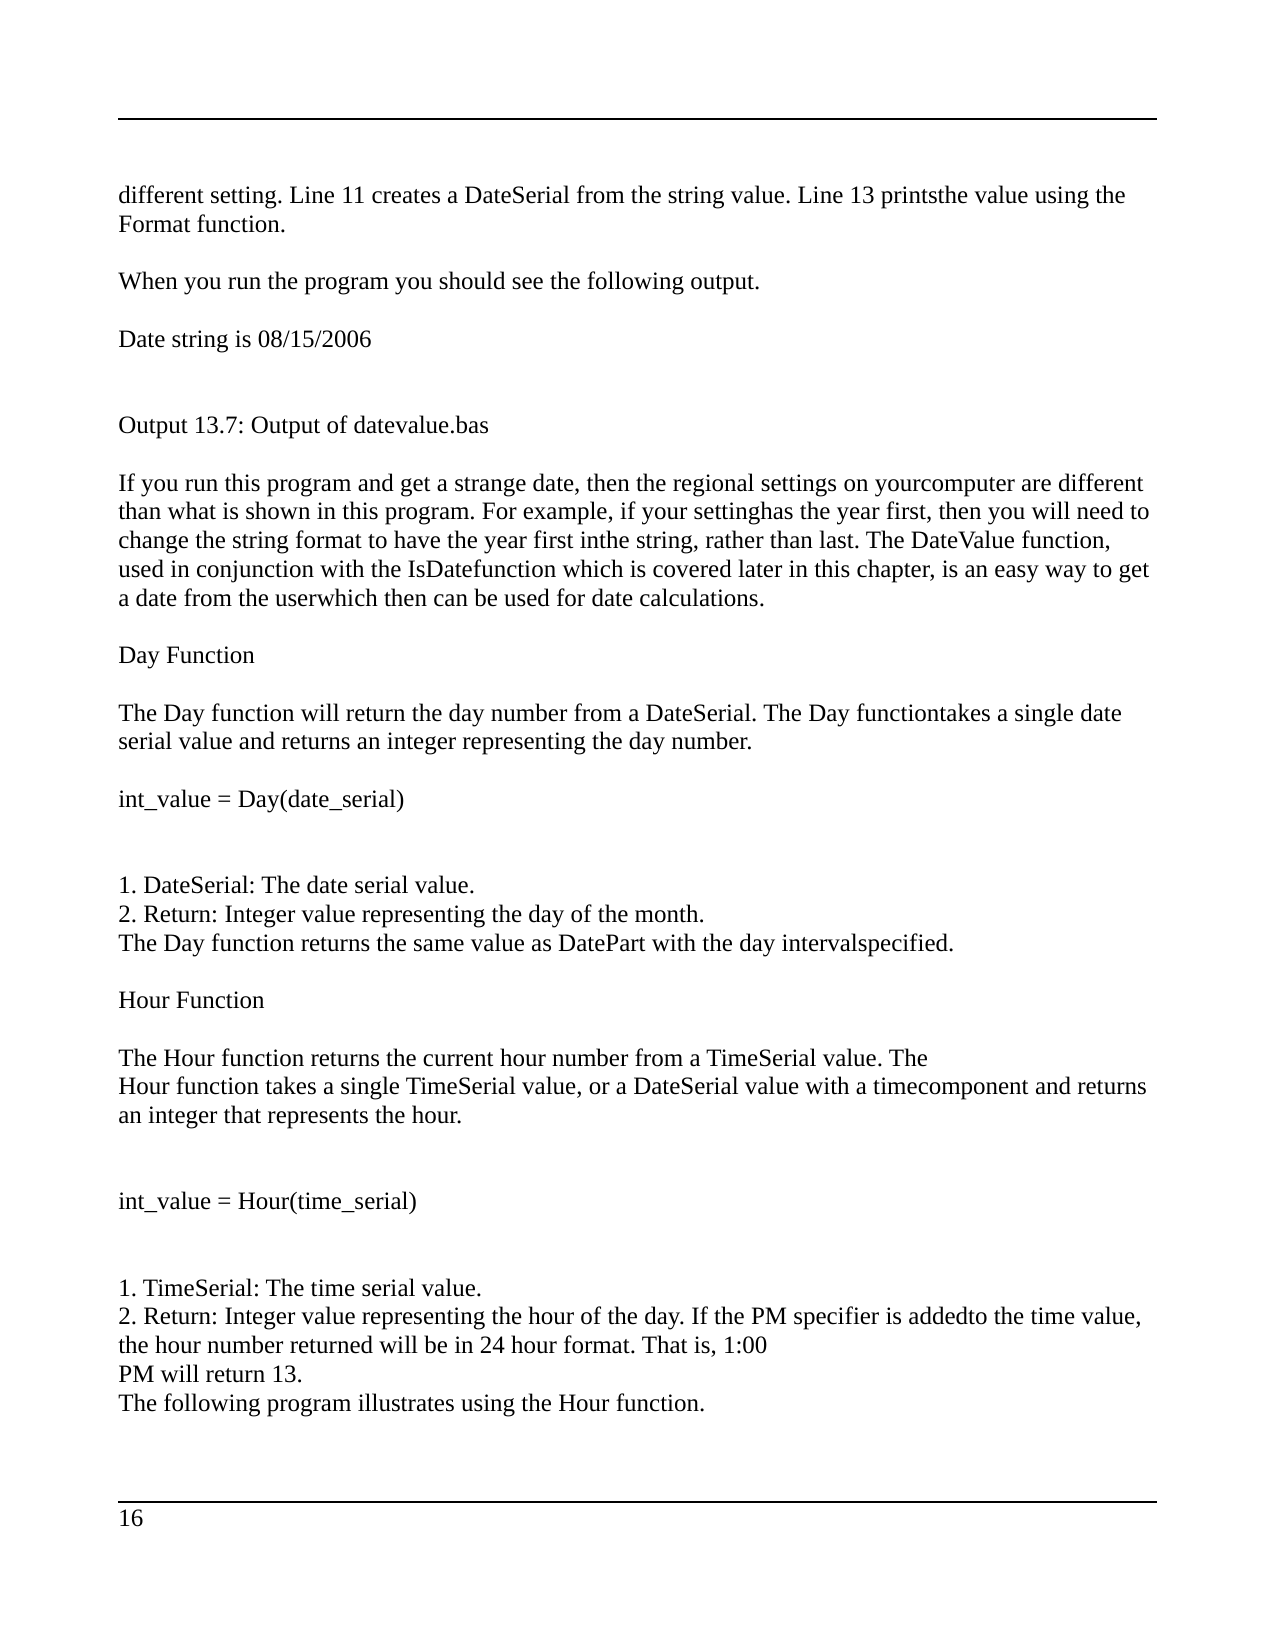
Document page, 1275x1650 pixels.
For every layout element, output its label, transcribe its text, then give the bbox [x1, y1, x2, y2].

text Hour Function [118, 985, 1157, 1014]
text int_value = Hour(time_serial) [118, 1186, 1157, 1215]
text Day Function [118, 640, 1157, 669]
text 2. Return: Integer value representing the hour of the day. If the PM specifier is addedto the time value, the hour number returned will be in 24 hour format. That is, 1:00 [118, 1301, 1157, 1359]
text If you run this program and get a strange date, then the regional settings on yourcomputer are different than what is shown in this program. For example, if your settinghas the year first, then you will need to change the string format to have the year first inthe string, rather than last. The DateValue function, used in conjunction with the IsDatefunction which is covered later in this chapter, is an easy way to get a date from the userwhich then can be used for date calculations. [118, 468, 1157, 611]
text 1. TimeSerial: The time serial value. [118, 1273, 1157, 1301]
text Output 13.7: Output of datevalue.bas [118, 410, 1157, 439]
text The Day function returns the same value as DatePart with the day intervalspecified. [118, 928, 1157, 956]
text Hour function takes a single TimeSerial value, or a DateSerial value with a timecomponent and returns an integer that represents the hour. [118, 1071, 1157, 1129]
text 2. Return: Integer value representing the day of the month. [118, 899, 1157, 928]
text Date string is 08/15/2006 [118, 324, 1157, 353]
text The Day function will return the day number from a DateSerial. The Day functiontakes a single date serial value and returns an integer representing the day number. [118, 698, 1157, 755]
text When you run the program you should see the following output. [118, 266, 1157, 295]
text The following program illustrates using the Hour function. [118, 1388, 1157, 1416]
text different setting. Line 11 creates a DateSerial from the string value. Line 13 printsthe value using the Format function. [118, 180, 1157, 238]
text int_value = Day(date_serial) [118, 784, 1157, 813]
text The Hour function returns the current hour number from a TimeSerial value. The [118, 1043, 1157, 1071]
text PM will return 13. [118, 1359, 1157, 1388]
text 1. DateSerial: The date serial value. [118, 870, 1157, 899]
